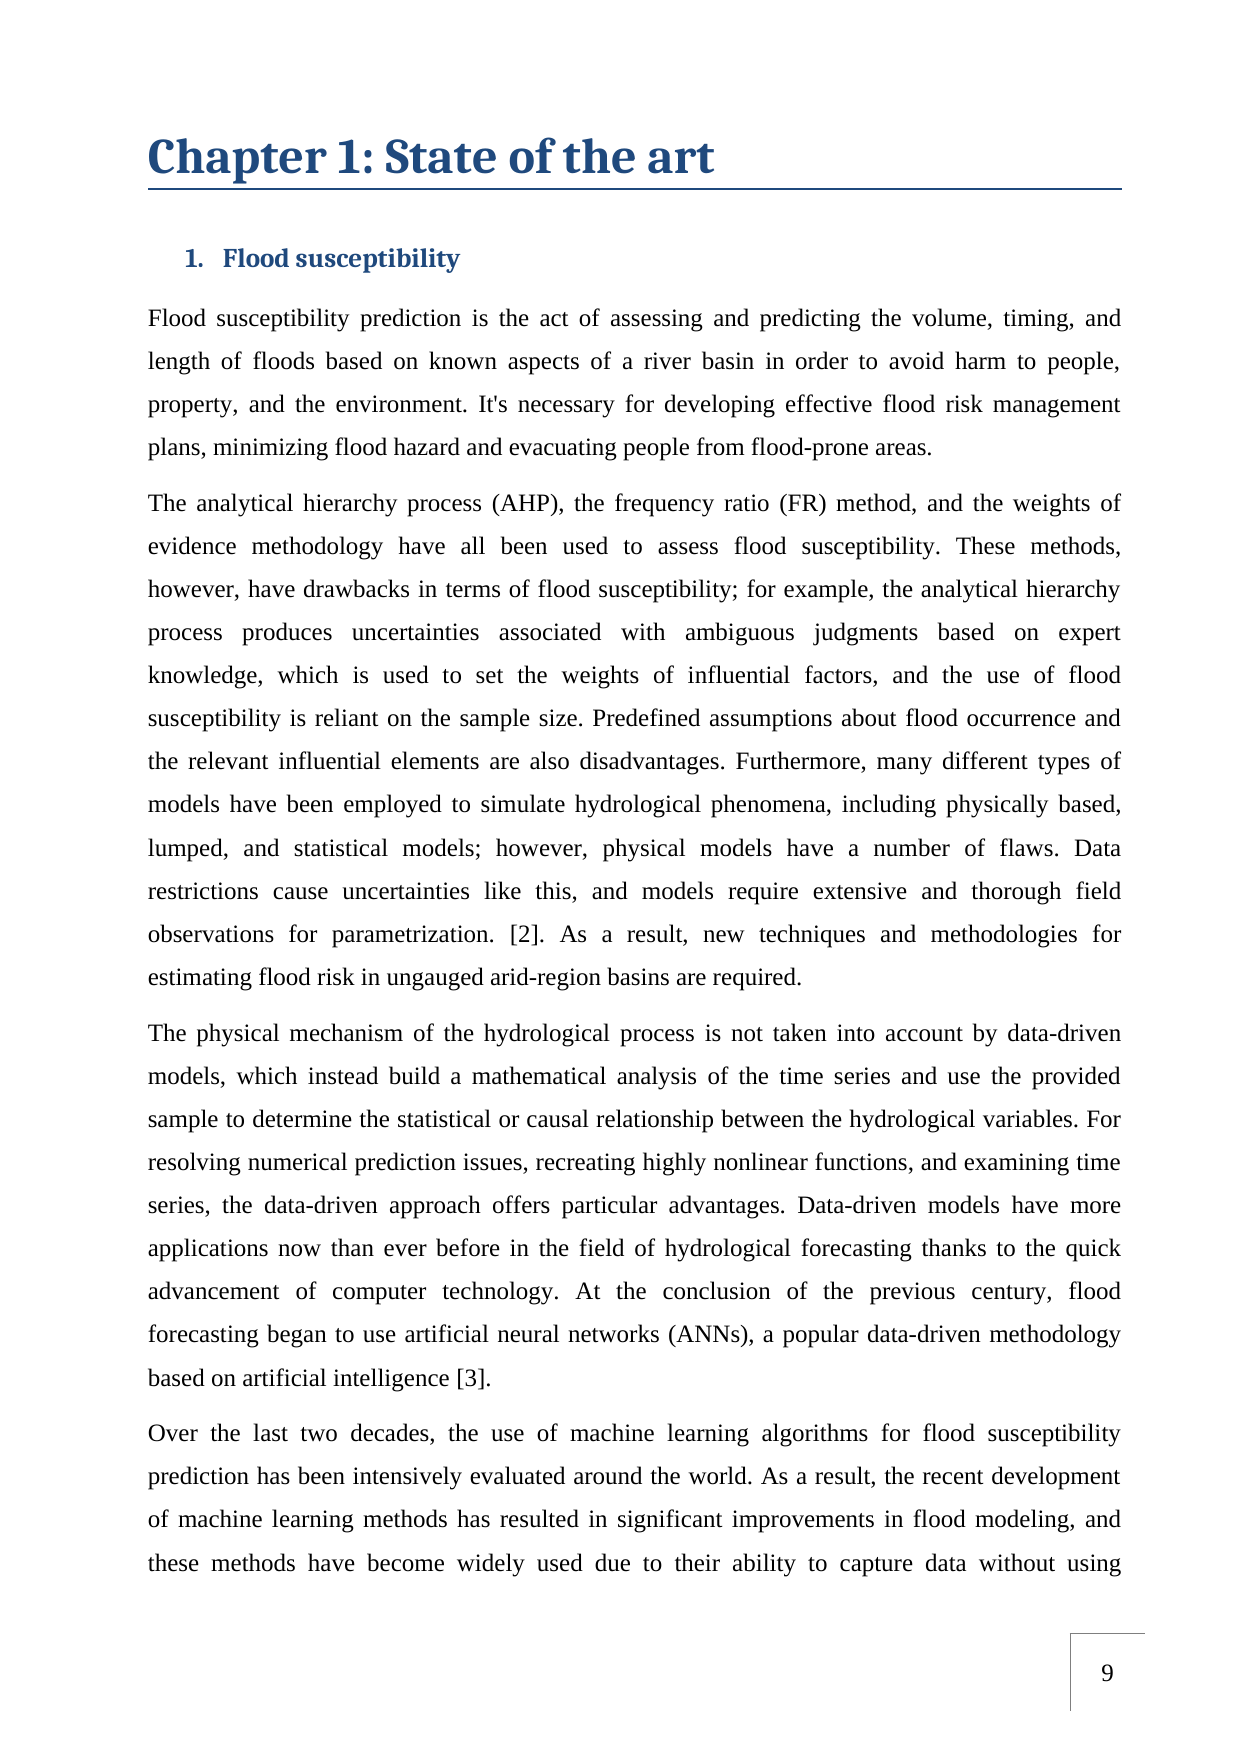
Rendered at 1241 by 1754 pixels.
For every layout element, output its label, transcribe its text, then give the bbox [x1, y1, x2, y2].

subtitle Flood susceptibility [185, 243, 1122, 275]
text Over the last two decades, the use of machine learning algorithms for flood susceptibility prediction has been intensively evaluated around the world. As a result, the recent development of machine learning methods has resulted in significant improvements in flood modeling, and these methods have become widely used due to their ability to capture data without using [148, 1418, 1122, 1576]
text The analytical hierarchy process (AHP), the frequency ratio (FR) method, and the weights of evidence methodology have all been used to assess flood susceptibility. These methods, however, have drawbacks in terms of flood susceptibility; for example, the analytical hierarchy process produces uncertainties associated with ambiguous judgments based on expert knowledge, which is used to set the weights of influential factors, and the use of flood susceptibility is reliant on the sample size. Predefined assumptions about flood occurrence and the relevant influential elements are also disadvantages. Furthermore, many different types of models have been employed to simulate hydrological phenomena, including physically based, lumped, and statistical models; however, physical models have a number of flaws. Data restrictions cause uncertainties like this, and models require extensive and thorough field observations for parametrization. [2]. As a result, new techniques and methodologies for estimating flood risk in ungauged arid-region basins are required. [148, 488, 1122, 991]
text Flood susceptibility prediction is the act of assessing and predicting the volume, timing, and length of floods based on known aspects of a river basin in order to avoid harm to people, property, and the environment. It's necessary for developing effective flood risk management plans, minimizing flood hazard and evacuating people from flood-prone areas. [148, 303, 1122, 461]
subtitle Chapter 1: State of the art [148, 129, 1122, 188]
text The physical mechanism of the hydrological process is not taken into account by data-driven models, which instead build a mathematical analysis of the time series and use the provided sample to determine the statistical or causal relationship between the hydrological variables. For resolving numerical prediction issues, recreating highly nonlinear functions, and examining time series, the data-driven approach offers particular advantages. Data-driven models have more applications now than ever before in the field of hydrological forecasting thanks to the quick advancement of computer technology. At the conclusion of the previous century, flood forecasting began to use artificial neural networks (ANNs), a popular data-driven methodology based on artificial intelligence [3]. [148, 1018, 1122, 1391]
